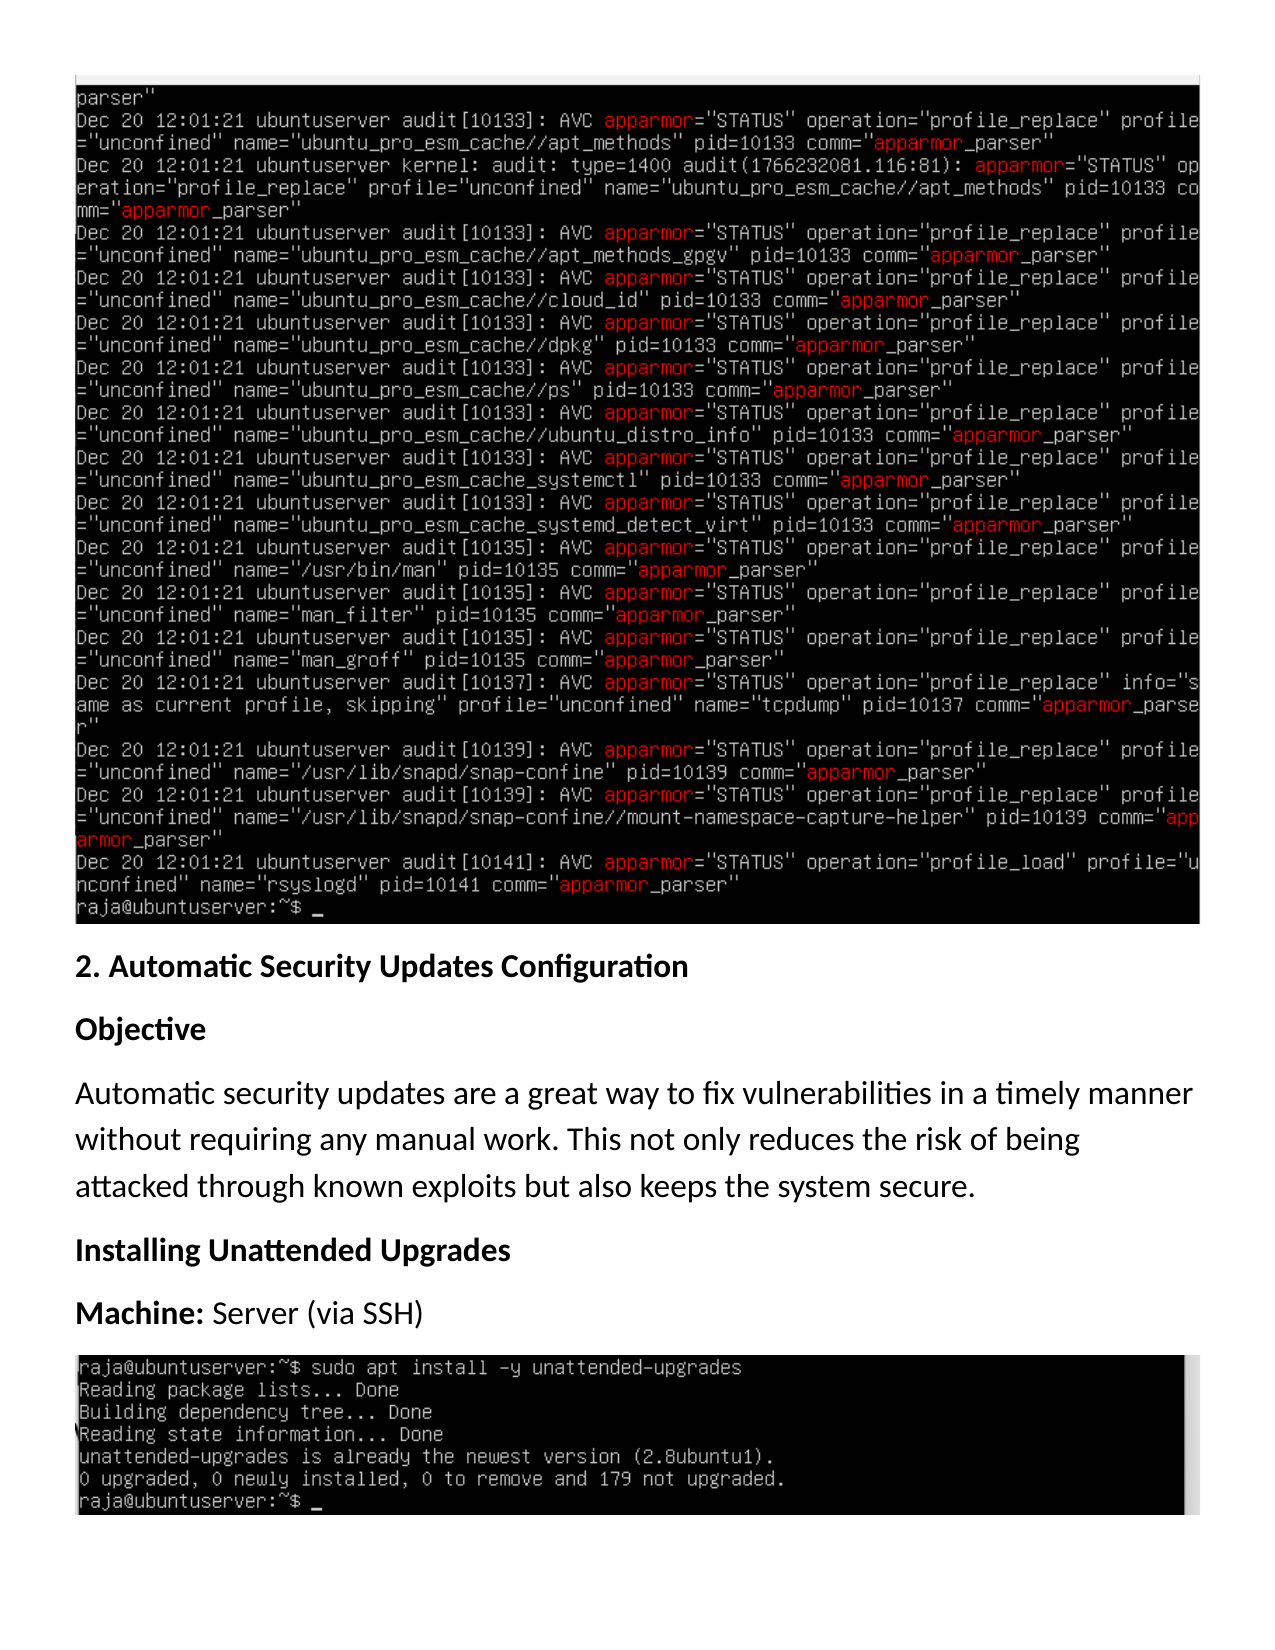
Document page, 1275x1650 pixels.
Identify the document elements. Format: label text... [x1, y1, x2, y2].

text Machine: Server (via SSH) [75, 1292, 1200, 1333]
text Installing Unattended Upgrades [75, 1229, 1200, 1269]
text Objective [75, 1008, 1200, 1049]
text 2. Automatic Security Updates Configuration [75, 945, 1200, 986]
text Automatic security updates are a great way to fix vulnerabilities in a timely manner without requiring any manual work. This not only reduces the risk of being attacked through known exploits but also keeps the system secure. [75, 1072, 1200, 1206]
